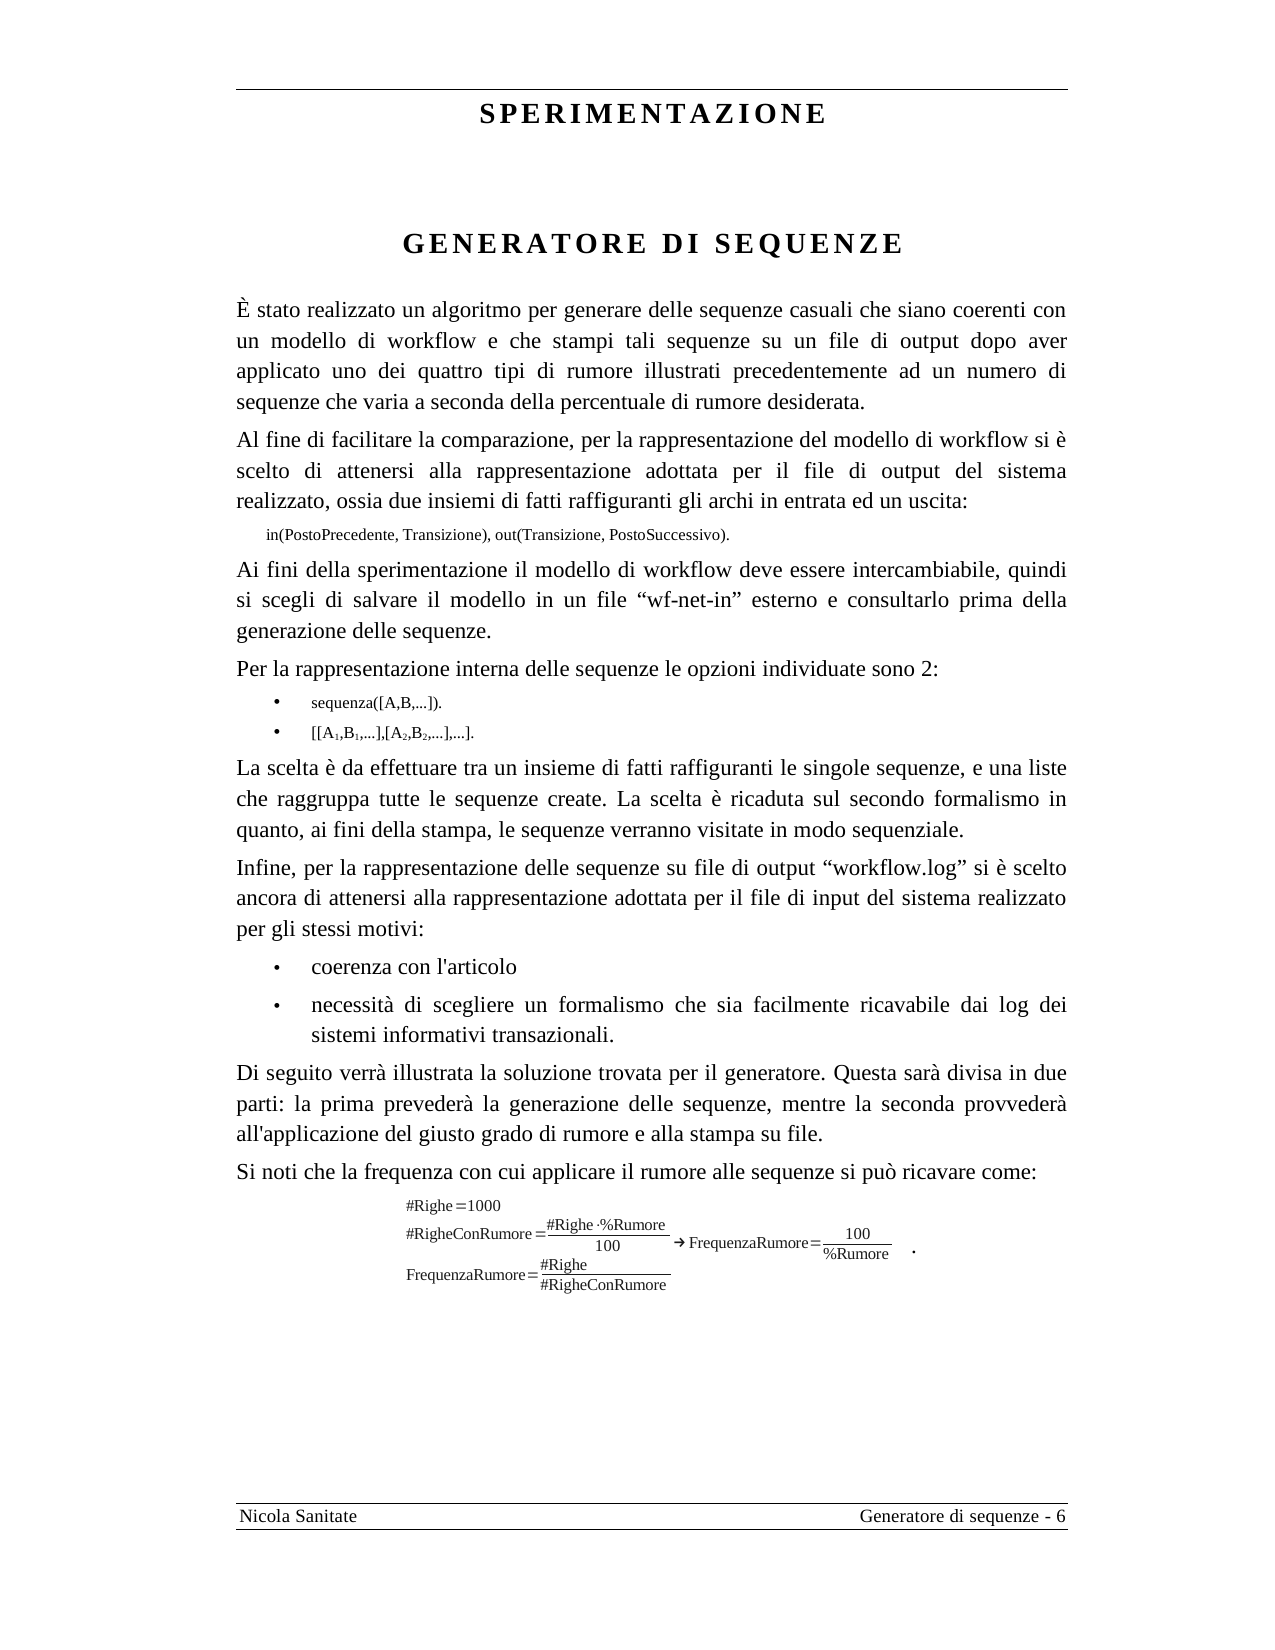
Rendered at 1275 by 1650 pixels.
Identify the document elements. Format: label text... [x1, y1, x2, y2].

subtitle Generatore di sequenze [236, 227, 1068, 260]
text Ai fini della sperimentazione il modello di workflow deve essere intercambiabile, quindi si scegli di salvare il modello in un file “wf-net-in” esterno e consultarlo prima della generazione delle sequenze. [236, 556, 1068, 643]
list necessità di scegliere un formalismo che sia facilmente ricavabile dai log dei sistemi informativi transazionali. [274, 991, 1068, 1048]
text Si noti che la frequenza con cui applicare il rumore alle sequenze si può ricavare come: [236, 1159, 1068, 1185]
list sequenza([A,B,...]). [274, 693, 1068, 712]
text Al fine di facilitare la comparazione, per la rappresentazione del modello di workflow si è scelto di attenersi alla rappresentazione adottata per il file di output del sistema realizzato, ossia due insiemi di fatti raffiguranti gli archi in entrata ed un uscita: [236, 427, 1068, 514]
text È stato realizzato un algoritmo per generare delle sequenze casuali che siano coerenti con un modello di workflow e che stampi tali sequenze su un file di output dopo aver applicato uno dei quattro tipi di rumore illustrati precedentemente ad un numero di sequenze che varia a seconda della percentuale di rumore desiderata. [236, 297, 1068, 414]
text Di seguito verrà illustrata la soluzione trovata per il generatore. Questa sarà divisa in due parti: la prima prevederà la generazione delle sequenze, mentre la seconda provvederà all'applicazione del giusto grado di rumore e alla stampa su file. [236, 1060, 1068, 1147]
list [[A1,B1,...],[A2,B2,...],...]. [274, 724, 1068, 743]
text . [236, 1197, 1068, 1294]
text Infine, per la rappresentazione delle sequenze su file di output “workflow.log” si è scelto ancora di attenersi alla rappresentazione adottata per il file di input del sistema realizzato per gli stessi motivi: [236, 854, 1068, 941]
text La scelta è da effettuare tra un insieme di fatti raffiguranti le singole sequenze, e una liste che raggruppa tutte le sequenze create. La scelta è ricaduta sul secondo formalismo in quanto, ai fini della stampa, le sequenze verranno visitate in modo sequenziale. [236, 755, 1068, 842]
text Per la rappresentazione interna delle sequenze le opzioni individuate sono 2: [236, 656, 1068, 681]
list coerenza con l'articolo [274, 953, 1068, 979]
text in(PostoPrecedente, Transizione), out(Transizione, PostoSuccessivo). [236, 526, 1068, 544]
